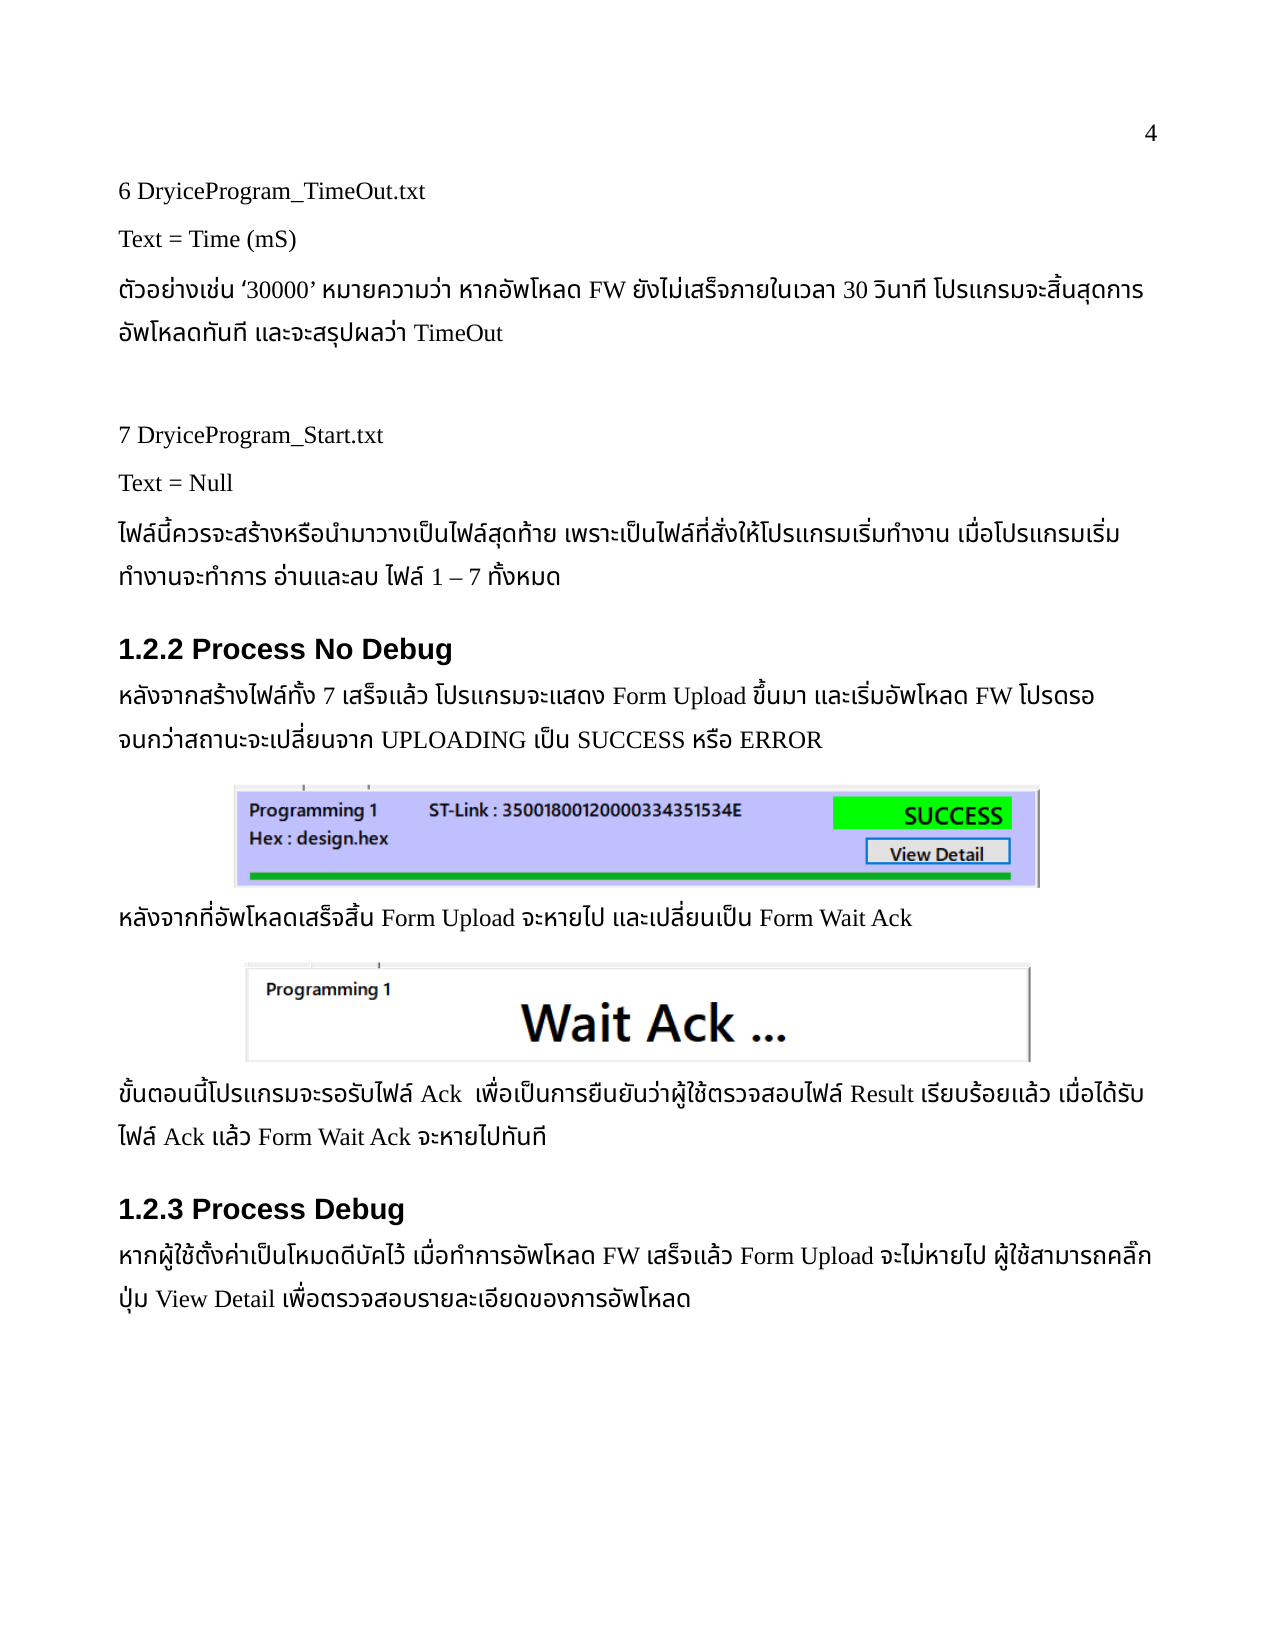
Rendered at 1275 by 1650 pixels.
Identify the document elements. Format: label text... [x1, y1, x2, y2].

text ตัวอย่างเช่น ‘30000’ หมายความว่า หากอัพโหลด FW ยังไม่เสร็จภายในเวลา 30 วินาที โปรแกรมจะสิ้นสุดการอัพโหลดทันที และจะสรุปผลว่า TimeOut [118, 272, 1157, 353]
text ไฟล์นี้ควรจะสร้างหรือนำมาวางเป็นไฟล์สุดท้าย เพราะเป็นไฟล์ที่สั่งให้โปรแกรมเริ่มทำงาน เมื่อโปรแกรมเริ่มทำงานจะทำการ อ่านและลบ ไฟล์ 1 – 7 ทั้งหมด [118, 516, 1157, 597]
picture [241, 958, 1034, 1070]
picture [227, 779, 1048, 895]
text หากผู้ใช้ตั้งค่าเป็นโหมดดีบัคไว้ เมื่อทำการอัพโหลด FW เสร็จแล้ว Form Upload จะไม่หายไป ผู้ใช้สามารถคลิ๊กปุ่ม View Detail เพื่อตรวจสอบรายละเอียดของการอัพโหลด [118, 1238, 1157, 1319]
subtitle 1.2.3 Process Debug [118, 1192, 1157, 1225]
text Text = Time (mS) [118, 224, 1157, 253]
text Text = Null [118, 468, 1157, 497]
subtitle 1.2.2 Process No Debug [118, 632, 1157, 666]
text ขั้นตอนนี้โปรแกรมจะรอรับไฟล์ Ack เพื่อเป็นการยืนยันว่าผู้ใช้ตรวจสอบไฟล์ Result เรียบร้อยแล้ว เมื่อได้รับไฟล์ Ack แล้ว Form Wait Ack จะหายไปทันที [118, 958, 1157, 1157]
text 6 DryiceProgram_TimeOut.txt [118, 176, 1157, 205]
text 7 DryiceProgram_Start.txt [118, 421, 1157, 449]
text หลังจากสร้างไฟล์ทั้ง 7 เสร็จแล้ว โปรแกรมจะแสดง Form Upload ขึ้นมา และเริ่มอัพโหลด FW โปรดรอจนกว่าสถานะจะเปลี่ยนจาก UPLOADING เป็น SUCCESS หรือ ERROR [118, 678, 1157, 759]
text หลังจากที่อัพโหลดเสร็จสิ้น Form Upload จะหายไป และเปลี่ยนเป็น Form Wait Ack [118, 779, 1157, 938]
